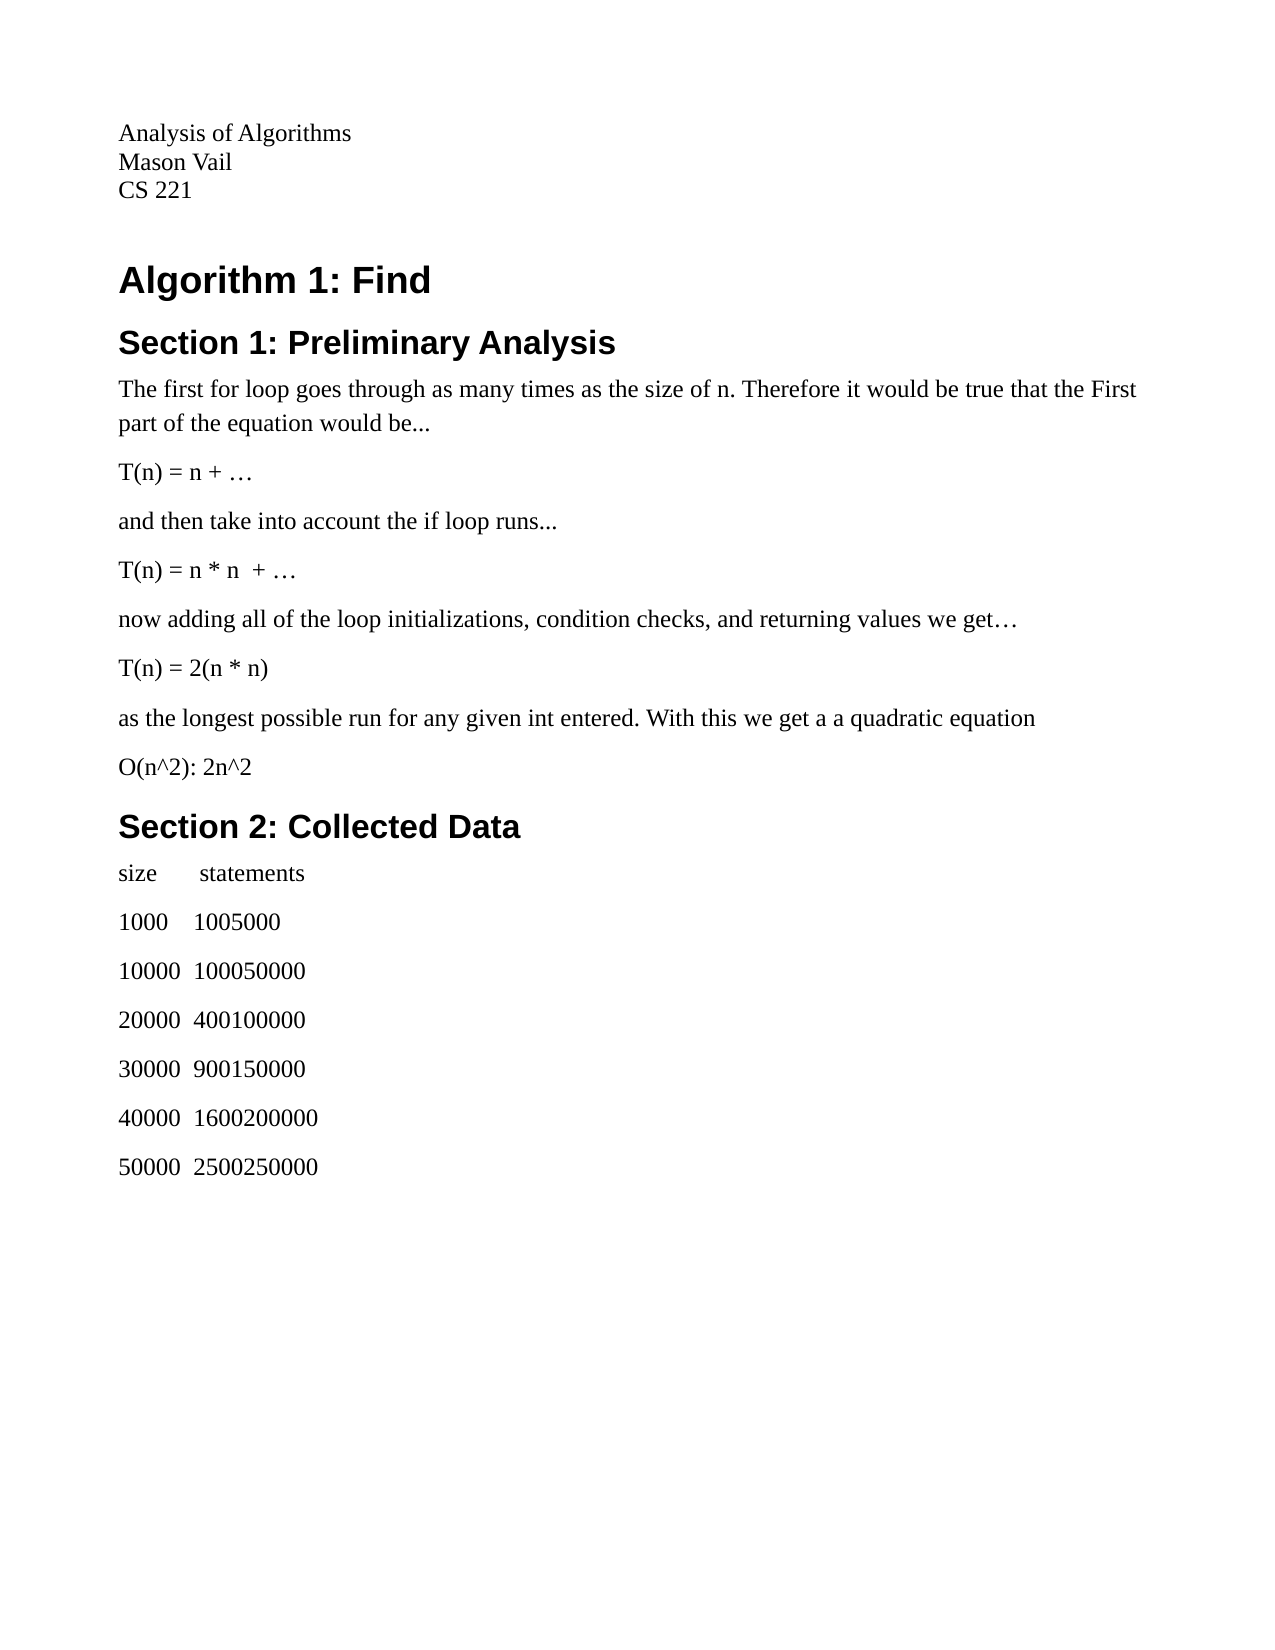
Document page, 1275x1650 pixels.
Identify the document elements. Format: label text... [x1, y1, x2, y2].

text and then take into account the if loop runs... [118, 506, 1157, 535]
text Mason Vail [118, 147, 1157, 176]
text as the longest possible run for any given int entered. With this we get a a quadratic equation [118, 703, 1157, 731]
text The first for loop goes through as many times as the size of n. Therefore it would be true that the First part of the equation would be... [118, 374, 1157, 437]
text T(n) = n * n + … [118, 555, 1157, 584]
text 20000 400100000 [118, 1005, 1157, 1034]
text T(n) = 2(n * n) [118, 653, 1157, 682]
text T(n) = n + … [118, 457, 1157, 486]
text CS 221 [118, 176, 1157, 204]
text O(n^2): 2n^2 [118, 752, 1157, 780]
text size statements [118, 858, 1157, 887]
subtitle Algorithm 1: Find [118, 258, 1157, 302]
subtitle Section 2: Collected Data [118, 807, 1157, 846]
text 10000 100050000 [118, 956, 1157, 985]
text 40000 1600200000 [118, 1103, 1157, 1132]
text 1000 1005000 [118, 907, 1157, 936]
text Analysis of Algorithms [118, 118, 1157, 147]
text 30000 900150000 [118, 1054, 1157, 1083]
subtitle Section 1: Preliminary Analysis [118, 323, 1157, 361]
text 50000 2500250000 [118, 1152, 1157, 1181]
text now adding all of the loop initializations, condition checks, and returning values we get… [118, 604, 1157, 633]
